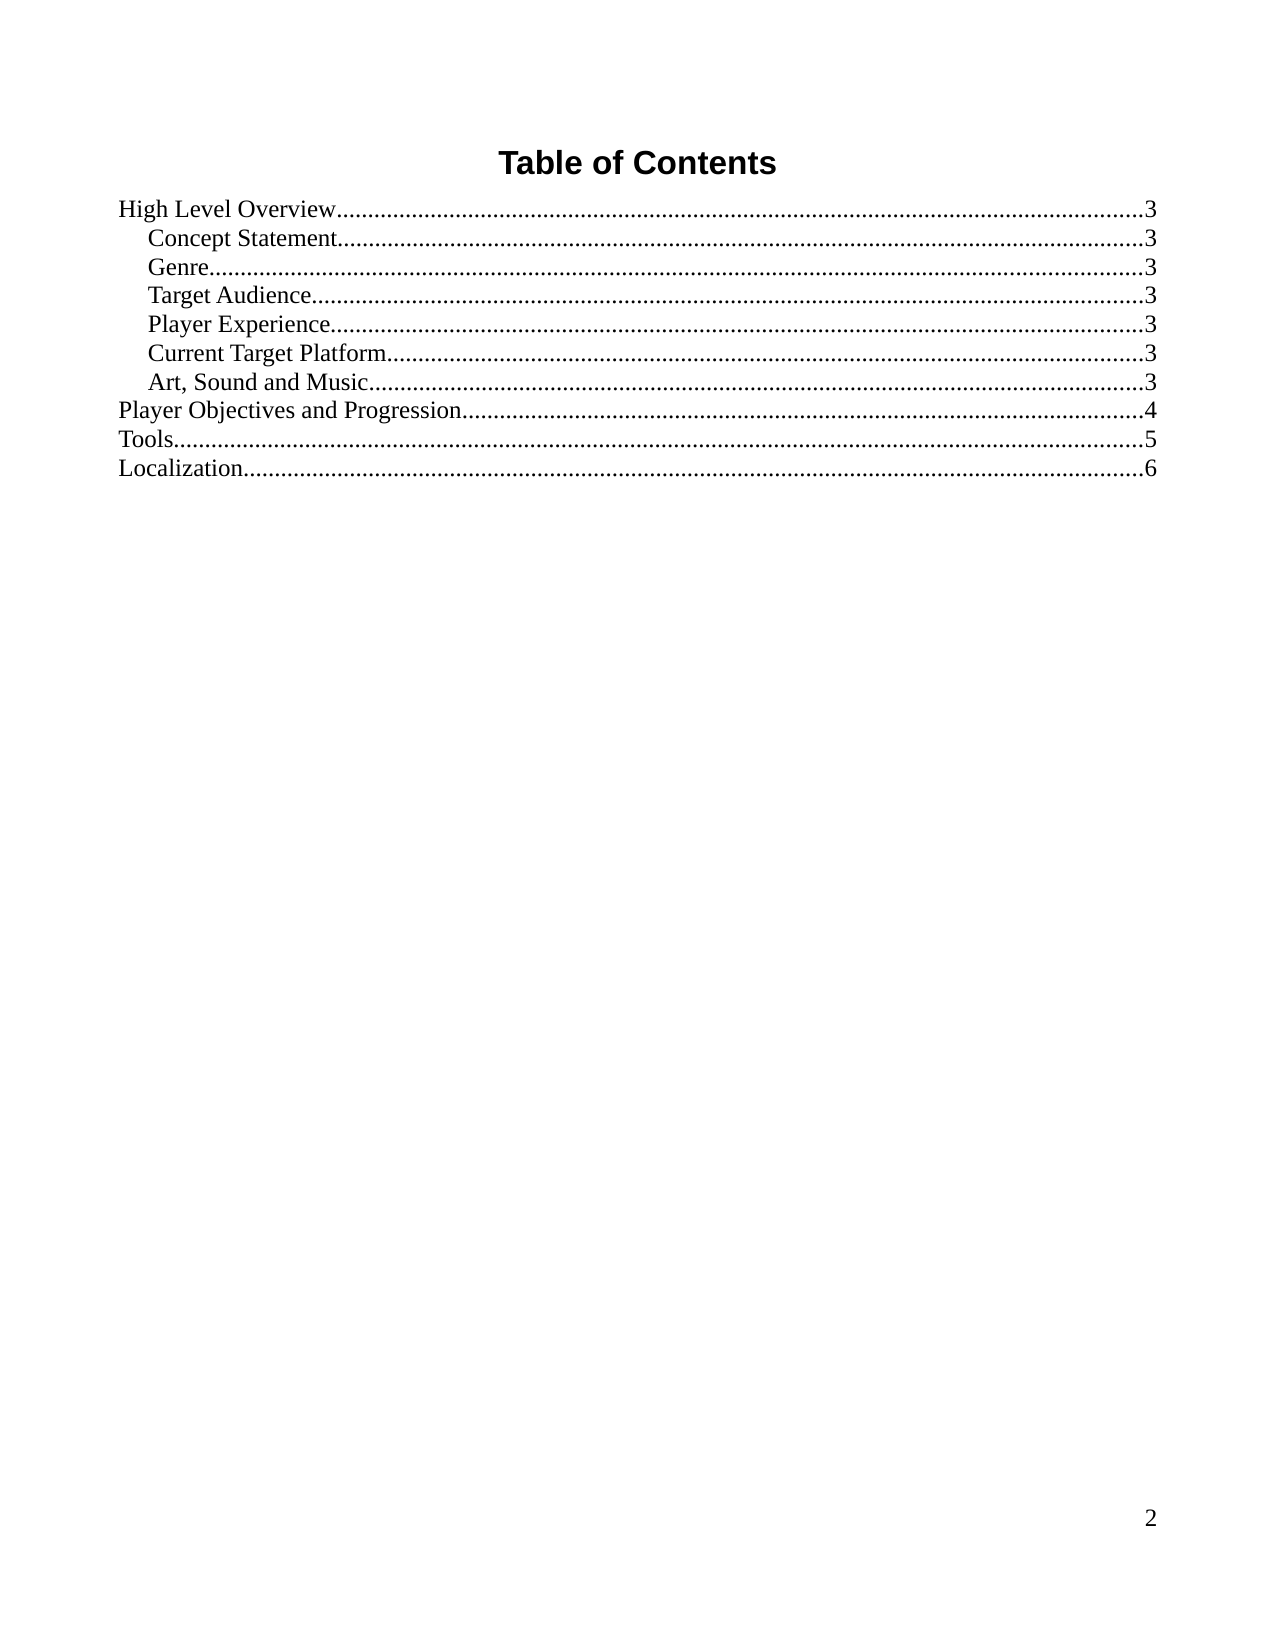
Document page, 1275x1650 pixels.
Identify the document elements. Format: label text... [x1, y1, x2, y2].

text Player Objectives and Progression 4 [118, 395, 1157, 424]
text Genre 3 [148, 252, 1157, 280]
text Target Audience 3 [148, 280, 1157, 309]
text High Level Overview 3 [118, 194, 1157, 223]
text Art, Sound and Music 3 [148, 367, 1157, 395]
text Localization 6 [118, 453, 1157, 482]
text Concept Statement 3 [148, 223, 1157, 252]
text Current Target Platform 3 [148, 338, 1157, 367]
text Player Experience 3 [148, 309, 1157, 338]
text Tools 5 [118, 424, 1157, 453]
subtitle Table of Contents [118, 143, 1157, 182]
